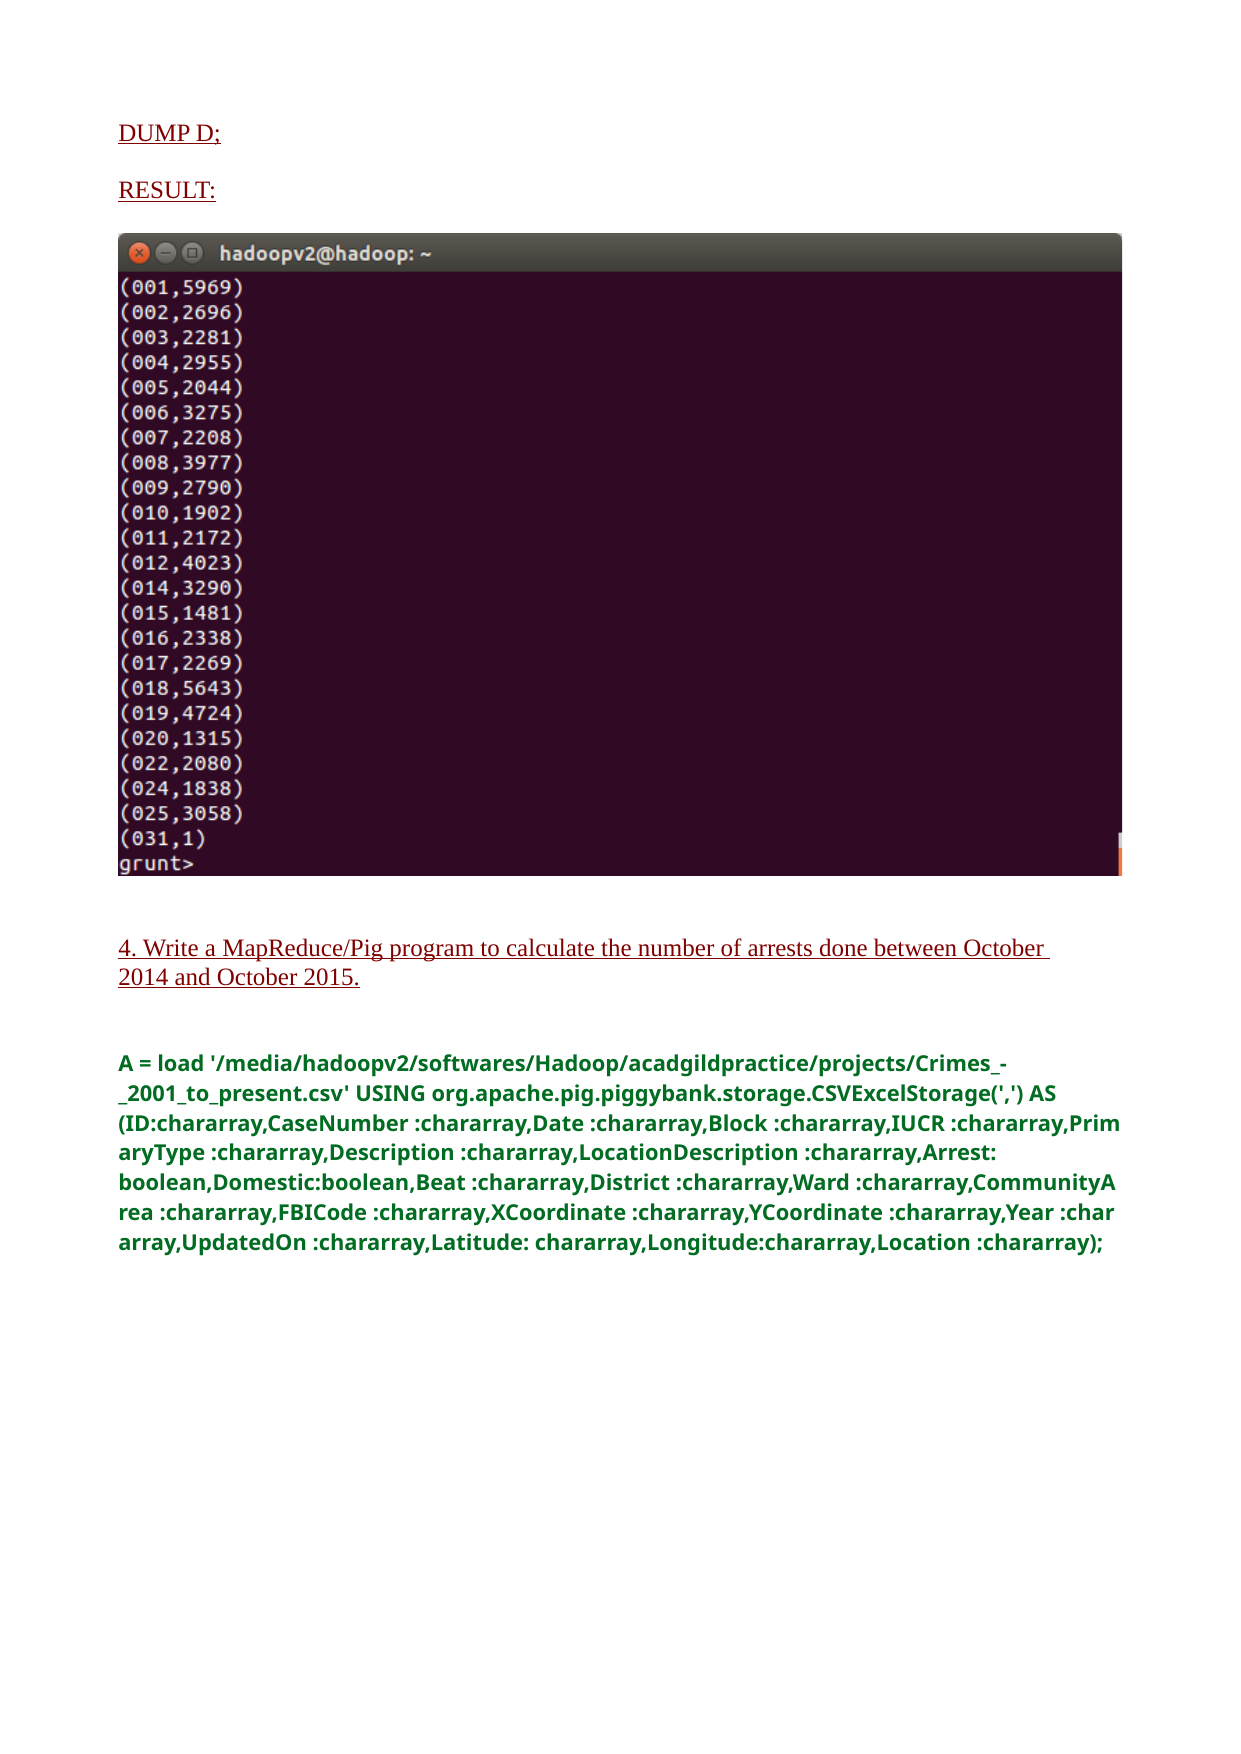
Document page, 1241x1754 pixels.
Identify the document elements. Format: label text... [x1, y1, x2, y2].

text 4. Write a MapReduce/Pig program to calculate the number of arrests done between October [118, 933, 1122, 962]
text A = load '/media/hadoopv2/softwares/Hadoop/acadgildpractice/projects/Crimes_-_2001_to_present.csv' USING org.apache.pig.piggybank.storage.CSVExcelStorage(',') AS (ID:chararray,CaseNumber :chararray,Date :chararray,Block :chararray,IUCR :chararray,PrimaryType :chararray,Description :chararray,LocationDescription :chararray,Arrest: boolean,Domestic:boolean,Beat :chararray,District :chararray,Ward :chararray,CommunityArea :chararray,FBICode :chararray,XCoordinate :chararray,YCoordinate :chararray,Year :chararray,UpdatedOn :chararray,Latitude: chararray,Longitude:chararray,Location :chararray); [118, 1048, 1122, 1257]
text DUMP D; [118, 118, 1122, 147]
text RESULT: [118, 176, 1122, 204]
text 2014 and October 2015. [118, 962, 1122, 991]
picture [118, 233, 1123, 876]
